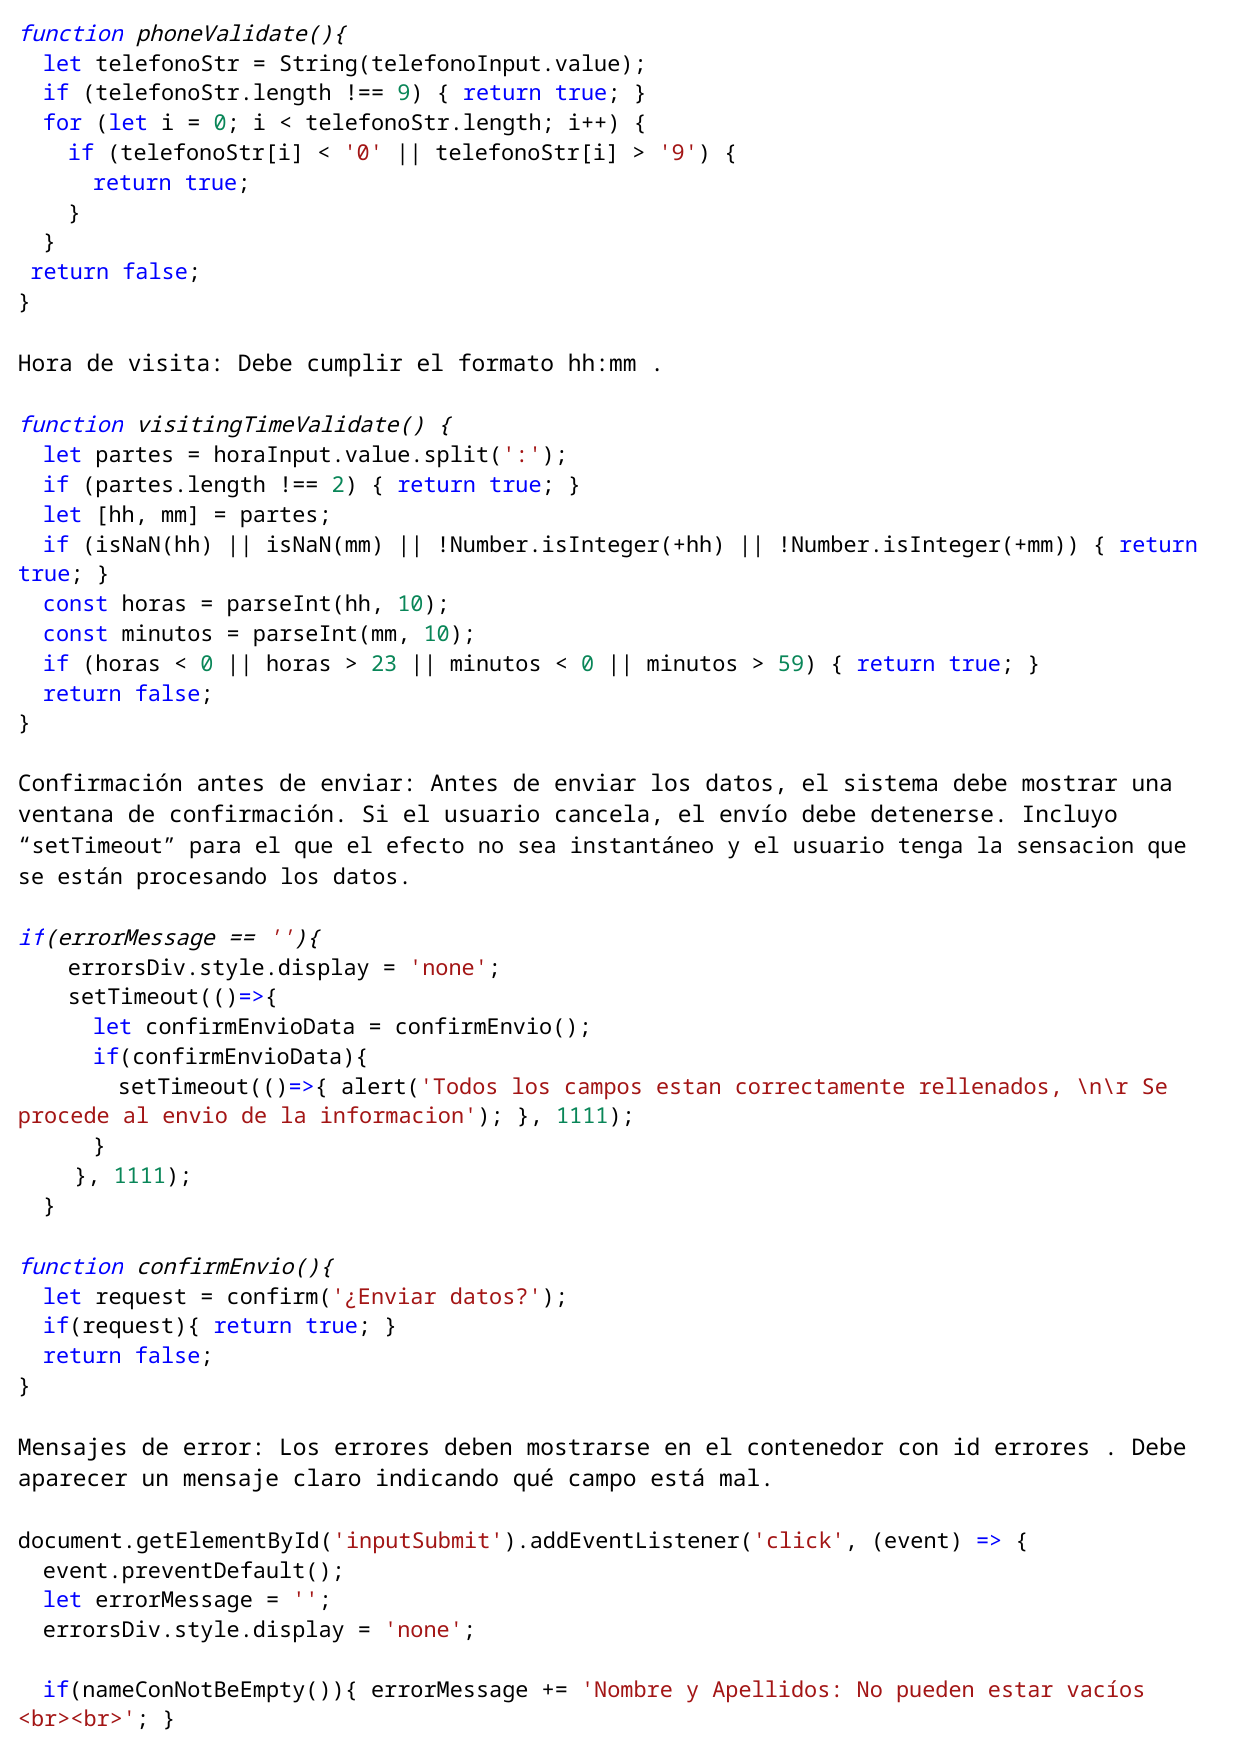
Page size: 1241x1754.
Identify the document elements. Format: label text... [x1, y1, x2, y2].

text } [18, 1370, 1222, 1400]
text event.preventDefault(); [18, 1554, 1222, 1584]
text } [18, 196, 1222, 226]
text if (telefonoStr.length !== 9) { return true; } [18, 77, 1222, 107]
text function phoneValidate(){ [18, 18, 1222, 47]
text if (isNaN(hh) || isNaN(mm) || !Number.isInteger(+hh) || !Number.isInteger(+mm)) { return true; } [18, 528, 1222, 588]
text return false; [18, 256, 1222, 286]
text return false; [18, 1340, 1222, 1370]
text setTimeout(()=>{ [18, 981, 1222, 1011]
text errorsDiv.style.display = 'none'; [18, 951, 1222, 981]
text let telefonoStr = String(telefonoInput.value); [18, 47, 1222, 77]
text if(errorMessage == ''){ [18, 922, 1222, 951]
text if (telefonoStr[i] < '0' || telefonoStr[i] > '9') { [18, 137, 1222, 167]
text Mensajes de error: Los errores deben mostrarse en el contenedor con id errores . Debe aparecer un mensaje claro indicando qué campo está mal. [18, 1431, 1222, 1493]
text if (horas < 0 || horas > 23 || minutos < 0 || minutos > 59) { return true; } [18, 648, 1222, 677]
text let partes = horaInput.value.split(':'); [18, 439, 1222, 469]
text } [18, 1190, 1222, 1219]
text let [hh, mm] = partes; [18, 499, 1222, 528]
text let request = confirm('¿Enviar datos?'); [18, 1281, 1222, 1310]
text Confirmación antes de enviar: Antes de enviar los datos, el sistema debe mostrar una ventana de confirmación. Si el usuario cancela, el envío debe detenerse. Incluyo “setTimeout” para el que el efecto no sea instantáneo y el usuario tenga la sensacion que se están procesando los datos. [18, 767, 1222, 890]
text if (partes.length !== 2) { return true; } [18, 469, 1222, 499]
text function visitingTimeValidate() { [18, 409, 1222, 439]
text errorsDiv.style.display = 'none'; [18, 1614, 1222, 1644]
text function confirmEnvio(){ [18, 1251, 1222, 1281]
text const horas = parseInt(hh, 10); [18, 588, 1222, 618]
text const minutos = parseInt(mm, 10); [18, 618, 1222, 648]
text return true; [18, 167, 1222, 196]
text for (let i = 0; i < telefonoStr.length; i++) { [18, 107, 1222, 137]
text } [18, 707, 1222, 737]
text if(request){ return true; } [18, 1310, 1222, 1340]
text document.getElementById('inputSubmit').addEventListener('click', (event) => { [18, 1525, 1222, 1554]
text } [18, 1130, 1222, 1160]
text setTimeout(()=>{ alert('Todos los campos estan correctamente rellenados, \n\r Se procede al envio de la informacion'); }, 1111); [18, 1071, 1222, 1130]
text } [18, 226, 1222, 256]
text let errorMessage = ''; [18, 1584, 1222, 1614]
text Hora de visita: Debe cumplir el formato hh:mm . [18, 347, 1222, 378]
text }, 1111); [18, 1160, 1222, 1190]
text if(confirmEnvioData){ [18, 1041, 1222, 1071]
text let confirmEnvioData = confirmEnvio(); [18, 1011, 1222, 1041]
text } [18, 286, 1222, 316]
text return false; [18, 677, 1222, 707]
text if(nameConNotBeEmpty()){ errorMessage += 'Nombre y Apellidos: No pueden estar vacíos <br><br>'; } [18, 1674, 1222, 1733]
